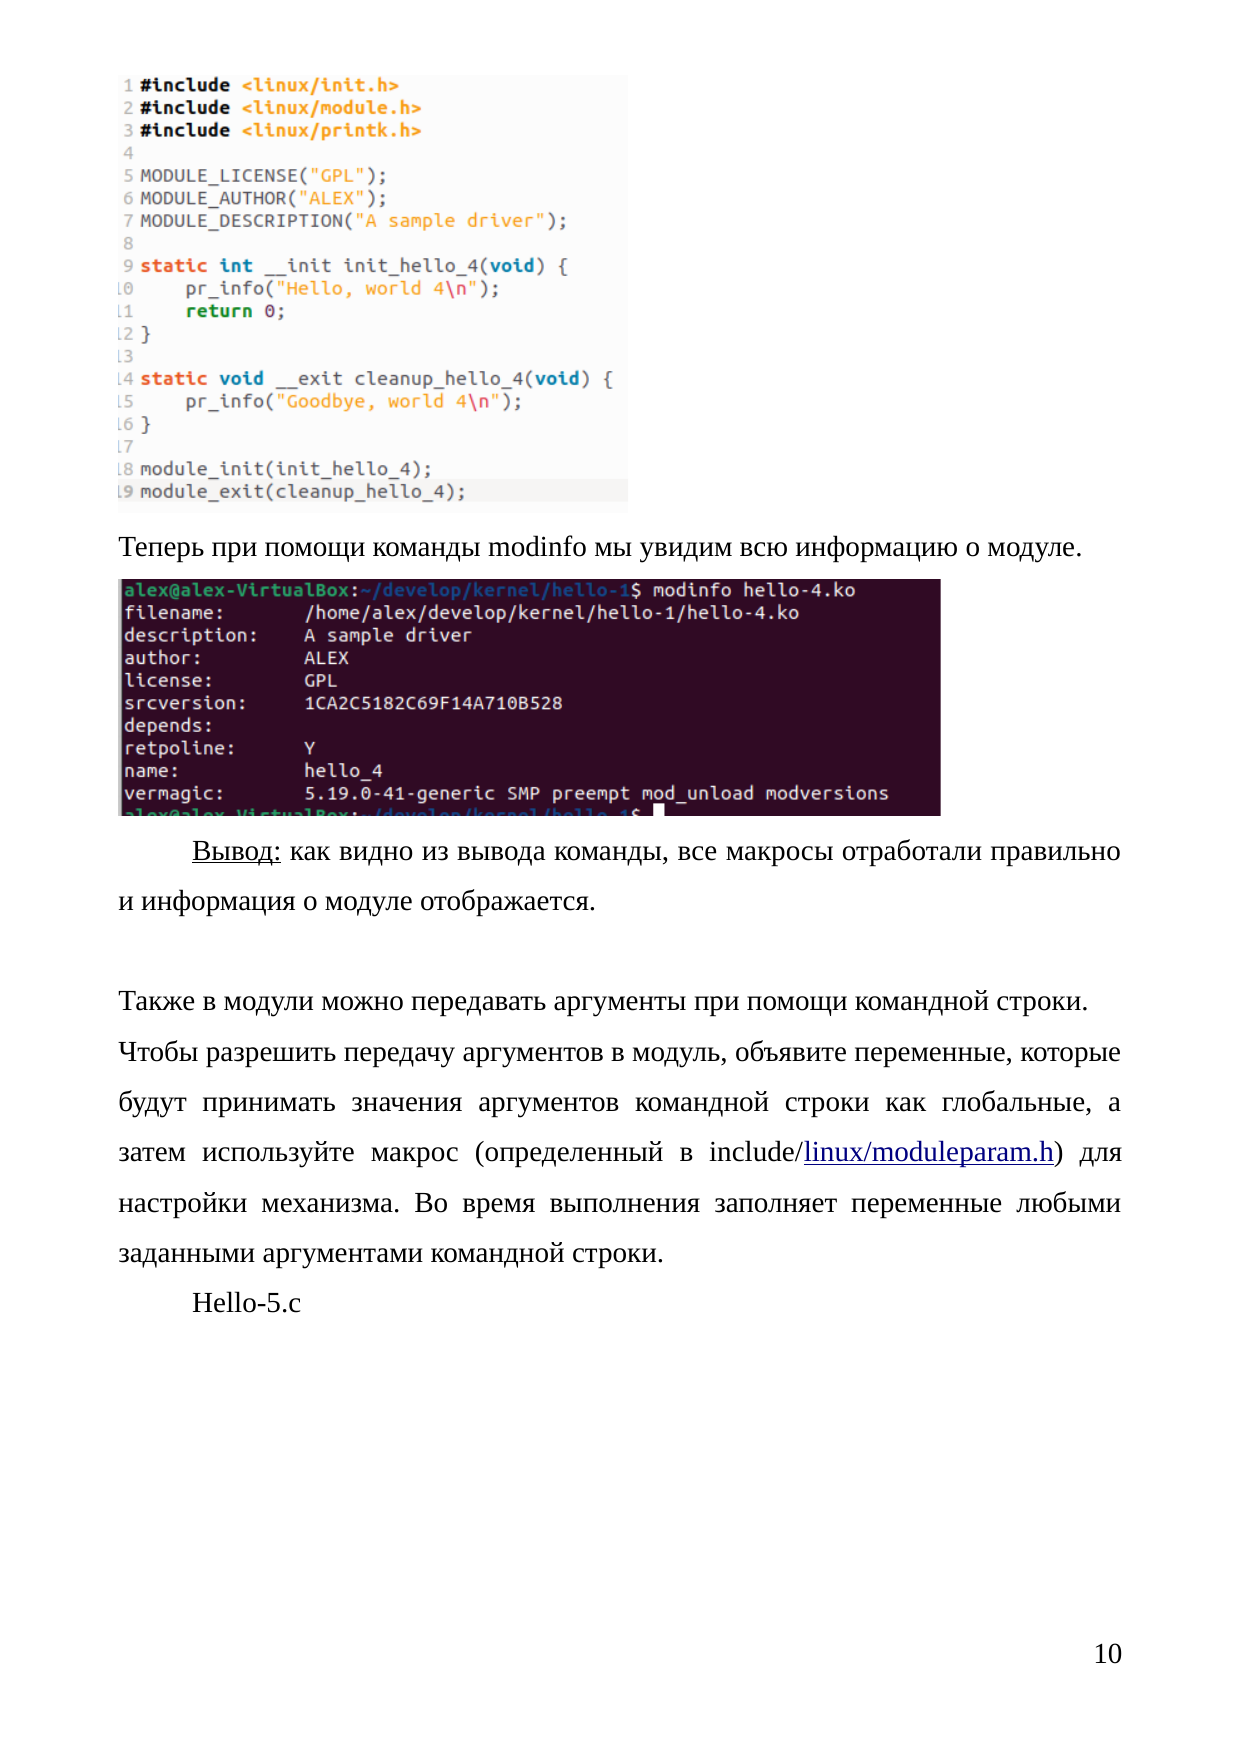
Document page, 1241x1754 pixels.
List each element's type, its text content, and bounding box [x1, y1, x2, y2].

text Вывод: как видно из вывода команды, все макросы отработали правильно и информация о модуле отображается. [118, 833, 1122, 916]
text Также в модули можно передавать аргументы при помощи командной строки. [118, 983, 1122, 1017]
text Hello-5.c [118, 1285, 1122, 1319]
text Чтобы разрешить передачу аргументов в модуль, объявите переменные, которые будут принимать значения аргументов командной строки как глобальные, а затем используйте макрос (определенный в include/linux/moduleparam.h) для настройки механизма. Во время выполнения заполняет переменные любыми заданными аргументами командной строки. [118, 1034, 1122, 1269]
text Теперь при помощи команды modinfo мы увидим всю информацию о модуле. [118, 529, 1122, 563]
